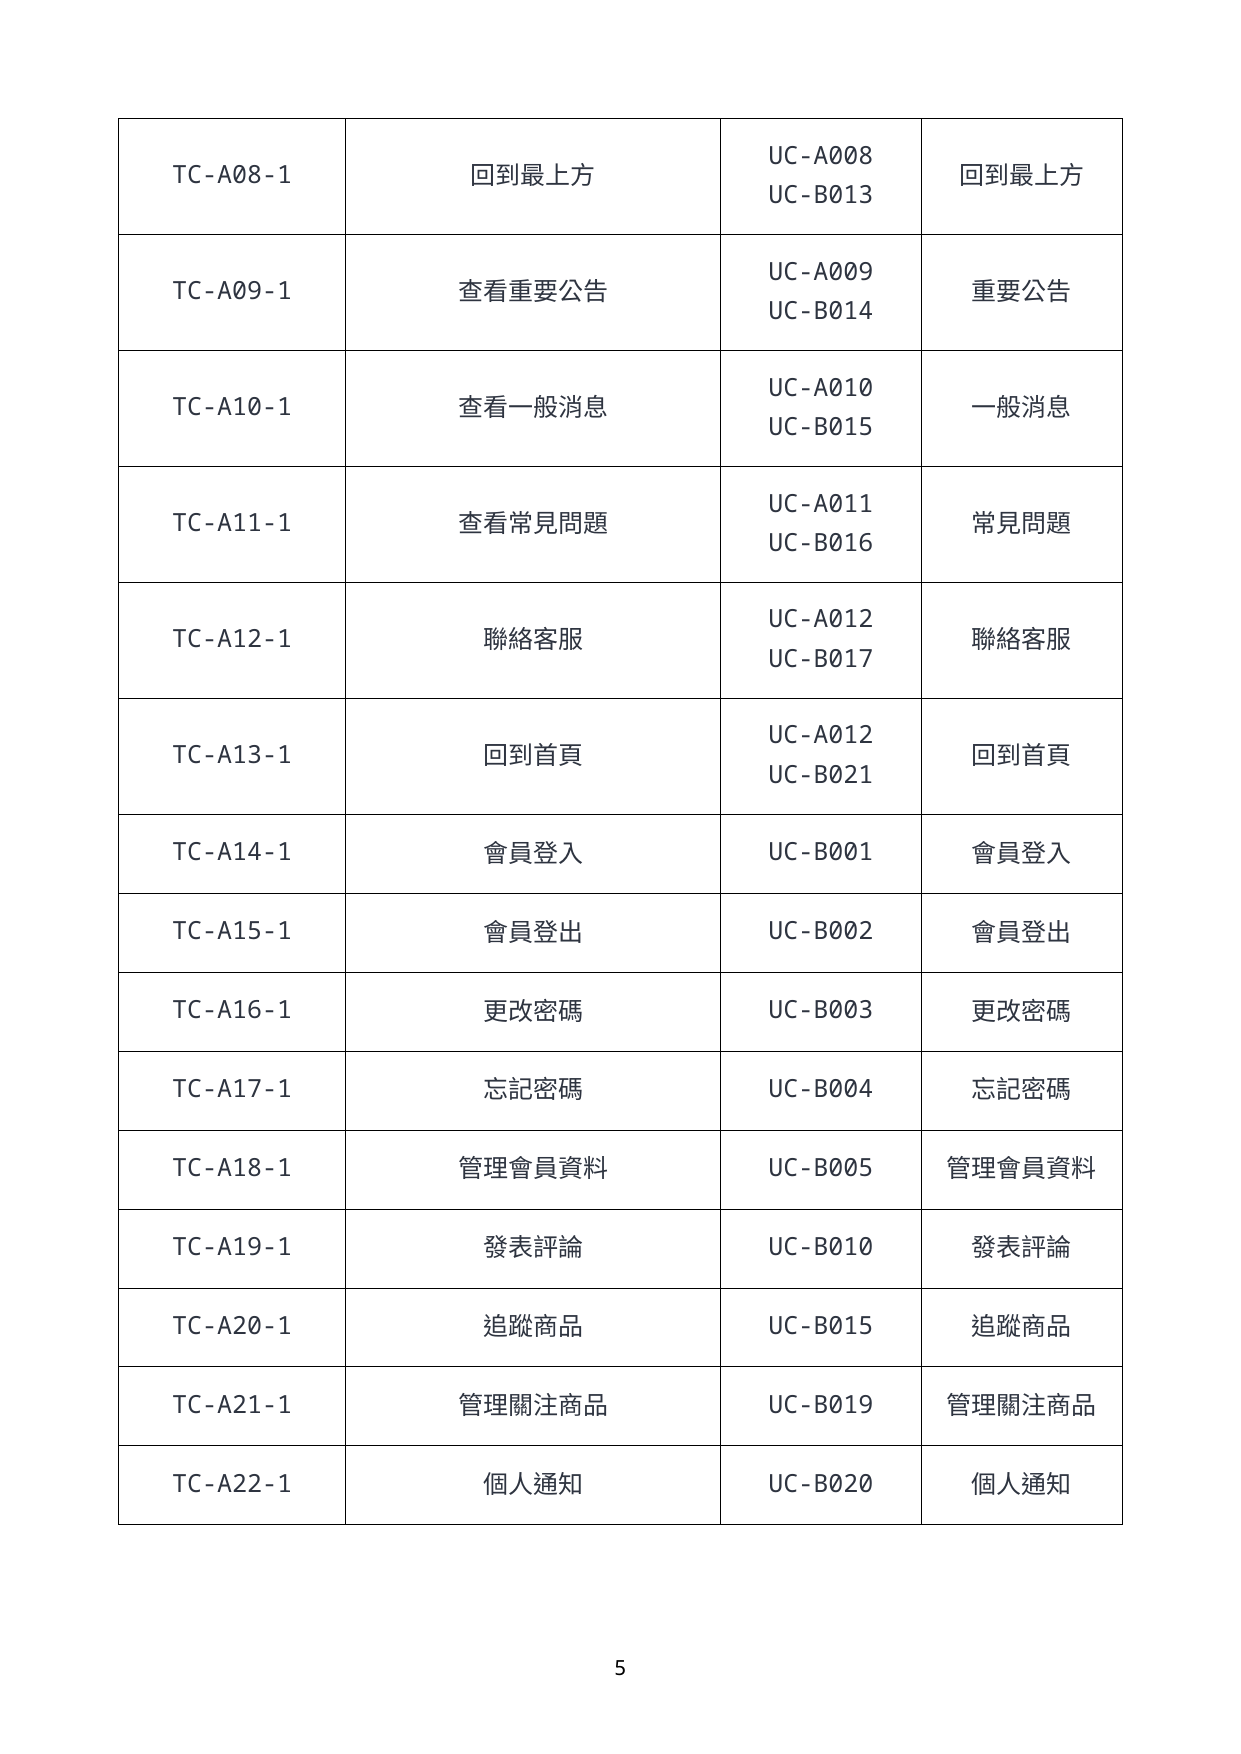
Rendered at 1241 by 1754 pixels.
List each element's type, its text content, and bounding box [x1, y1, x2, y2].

table_cell 追蹤商品 [346, 1289, 720, 1366]
table_cell TC-A18-1 [119, 1131, 345, 1208]
table_cell 更改密碼 [922, 973, 1122, 1051]
table_cell 回到最上方 [346, 119, 720, 234]
table_cell TC-A16-1 [119, 973, 345, 1051]
table_cell 常見問題 [922, 467, 1122, 582]
table_cell UC-A008 UC-B013 [721, 119, 921, 234]
table_cell 會員登入 [922, 815, 1122, 893]
table_cell 回到首頁 [346, 699, 720, 814]
table_cell UC-B003 [721, 973, 921, 1051]
table_cell TC-A22-1 [119, 1446, 345, 1524]
table_cell 發表評論 [346, 1210, 720, 1287]
table_cell TC-A19-1 [119, 1210, 345, 1287]
table_cell 追蹤商品 [922, 1289, 1122, 1366]
table_cell UC-B002 [721, 894, 921, 972]
table_cell 忘記密碼 [922, 1052, 1122, 1129]
table_cell TC-A14-1 [119, 815, 345, 893]
table_cell UC-B020 [721, 1446, 921, 1524]
table_cell UC-B015 [721, 1289, 921, 1366]
table_cell 管理會員資料 [346, 1131, 720, 1208]
table_cell UC-A012 UC-B021 [721, 699, 921, 814]
table_cell 更改密碼 [346, 973, 720, 1051]
table_cell UC-B019 [721, 1367, 921, 1445]
table_cell TC-A15-1 [119, 894, 345, 972]
table_cell 個人通知 [922, 1446, 1122, 1524]
table_cell UC-A009 UC-B014 [721, 235, 921, 350]
table_cell 管理關注商品 [346, 1367, 720, 1445]
table_cell TC-A10-1 [119, 351, 345, 466]
table_cell 忘記密碼 [346, 1052, 720, 1129]
table_cell 回到最上方 [922, 119, 1122, 234]
table_cell TC-A20-1 [119, 1289, 345, 1366]
table_cell 查看重要公告 [346, 235, 720, 350]
table_cell 發表評論 [922, 1210, 1122, 1287]
table_cell UC-A011 UC-B016 [721, 467, 921, 582]
table_cell 查看一般消息 [346, 351, 720, 466]
table_cell UC-B004 [721, 1052, 921, 1129]
table_cell 會員登出 [922, 894, 1122, 972]
table_cell 聯絡客服 [346, 583, 720, 698]
table_cell 個人通知 [346, 1446, 720, 1524]
table_cell 一般消息 [922, 351, 1122, 466]
table_cell 管理會員資料 [922, 1131, 1122, 1208]
table_cell 會員登入 [346, 815, 720, 893]
table_cell TC-A12-1 [119, 583, 345, 698]
table_cell UC-A012 UC-B017 [721, 583, 921, 698]
table_cell TC-A08-1 [119, 119, 345, 234]
table_cell UC-A010 UC-B015 [721, 351, 921, 466]
table_cell UC-B010 [721, 1210, 921, 1287]
table_cell TC-A17-1 [119, 1052, 345, 1129]
table_cell 重要公告 [922, 235, 1122, 350]
table_cell 管理關注商品 [922, 1367, 1122, 1445]
table_cell 回到首頁 [922, 699, 1122, 814]
table_cell TC-A13-1 [119, 699, 345, 814]
table_cell UC-B005 [721, 1131, 921, 1208]
table_cell TC-A21-1 [119, 1367, 345, 1445]
table_cell 查看常見問題 [346, 467, 720, 582]
table_cell UC-B001 [721, 815, 921, 893]
table_cell 會員登出 [346, 894, 720, 972]
table_cell 聯絡客服 [922, 583, 1122, 698]
table_cell TC-A09-1 [119, 235, 345, 350]
table_cell TC-A11-1 [119, 467, 345, 582]
